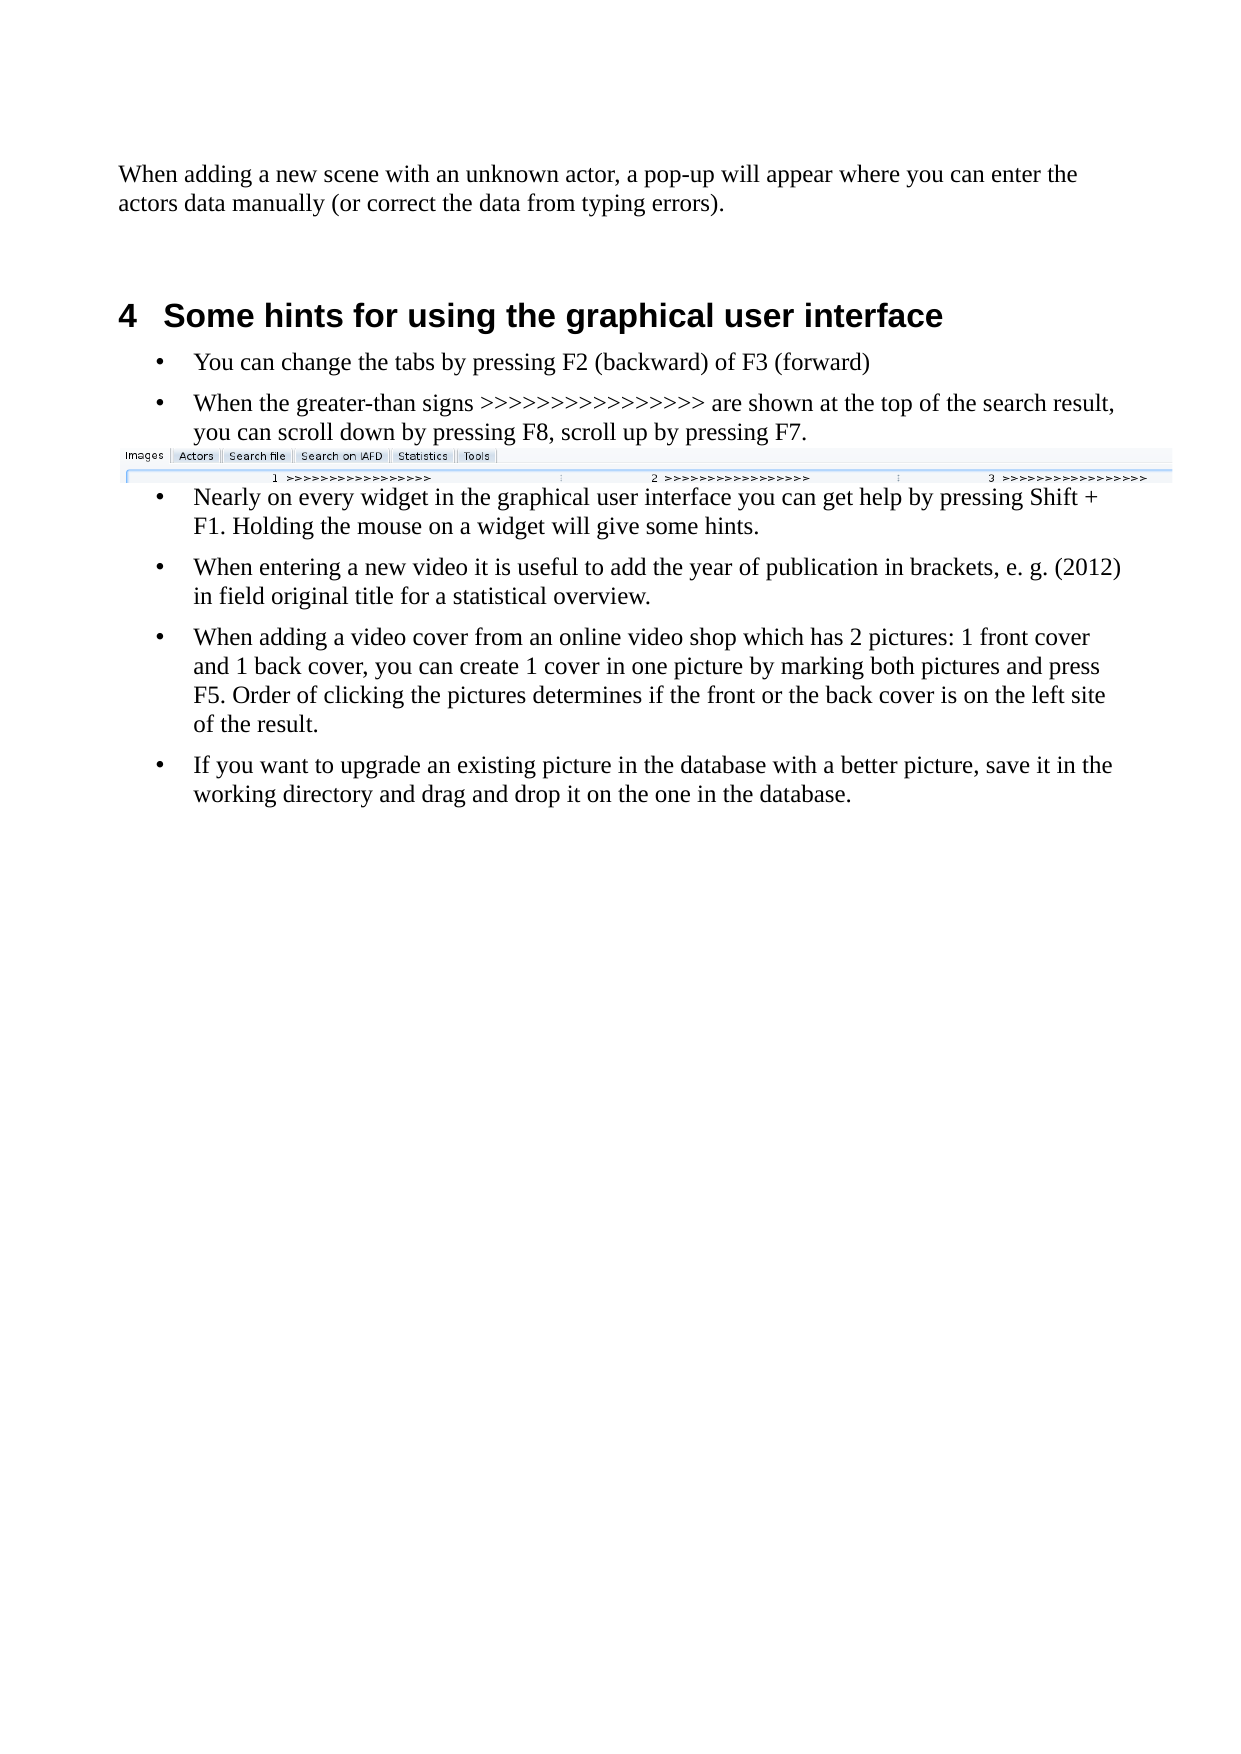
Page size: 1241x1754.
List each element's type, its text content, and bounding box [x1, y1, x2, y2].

list If you want to upgrade an existing picture in the database with a better picture, save it in the working directory and drag and drop it on the one in the database. [156, 750, 1122, 807]
picture [119, 448, 1173, 483]
list When the greater-than signs >>>>>>>>>>>>>>>> are shown at the top of the search result, you can scroll down by pressing F8, scroll up by pressing F7. [156, 388, 1122, 446]
list When adding a video cover from an online video shop which has 2 pictures: 1 front cover and 1 back cover, you can create 1 cover in one picture by marking both pictures and press F5. Order of clicking the pictures determines if the front or the back cover is on the left site of the result. [156, 622, 1122, 737]
subtitle Some hints for using the graphical user interface [118, 296, 1122, 334]
list When entering a new video it is useful to add the year of publication in brackets, e. g. (2012) in field original title for a statistical overview. [156, 552, 1122, 610]
list Nearly on every widget in the graphical user interface you can get help by pressing Shift + F1. Holding the mouse on a widget will give some hints. [156, 483, 1122, 540]
list You can change the tabs by pressing F2 (backward) of F3 (forward) [156, 347, 1122, 376]
text When adding a new scene with an unknown actor, a pop-up will appear where you can enter the actors data manually (or correct the data from typing errors). [118, 159, 1122, 217]
